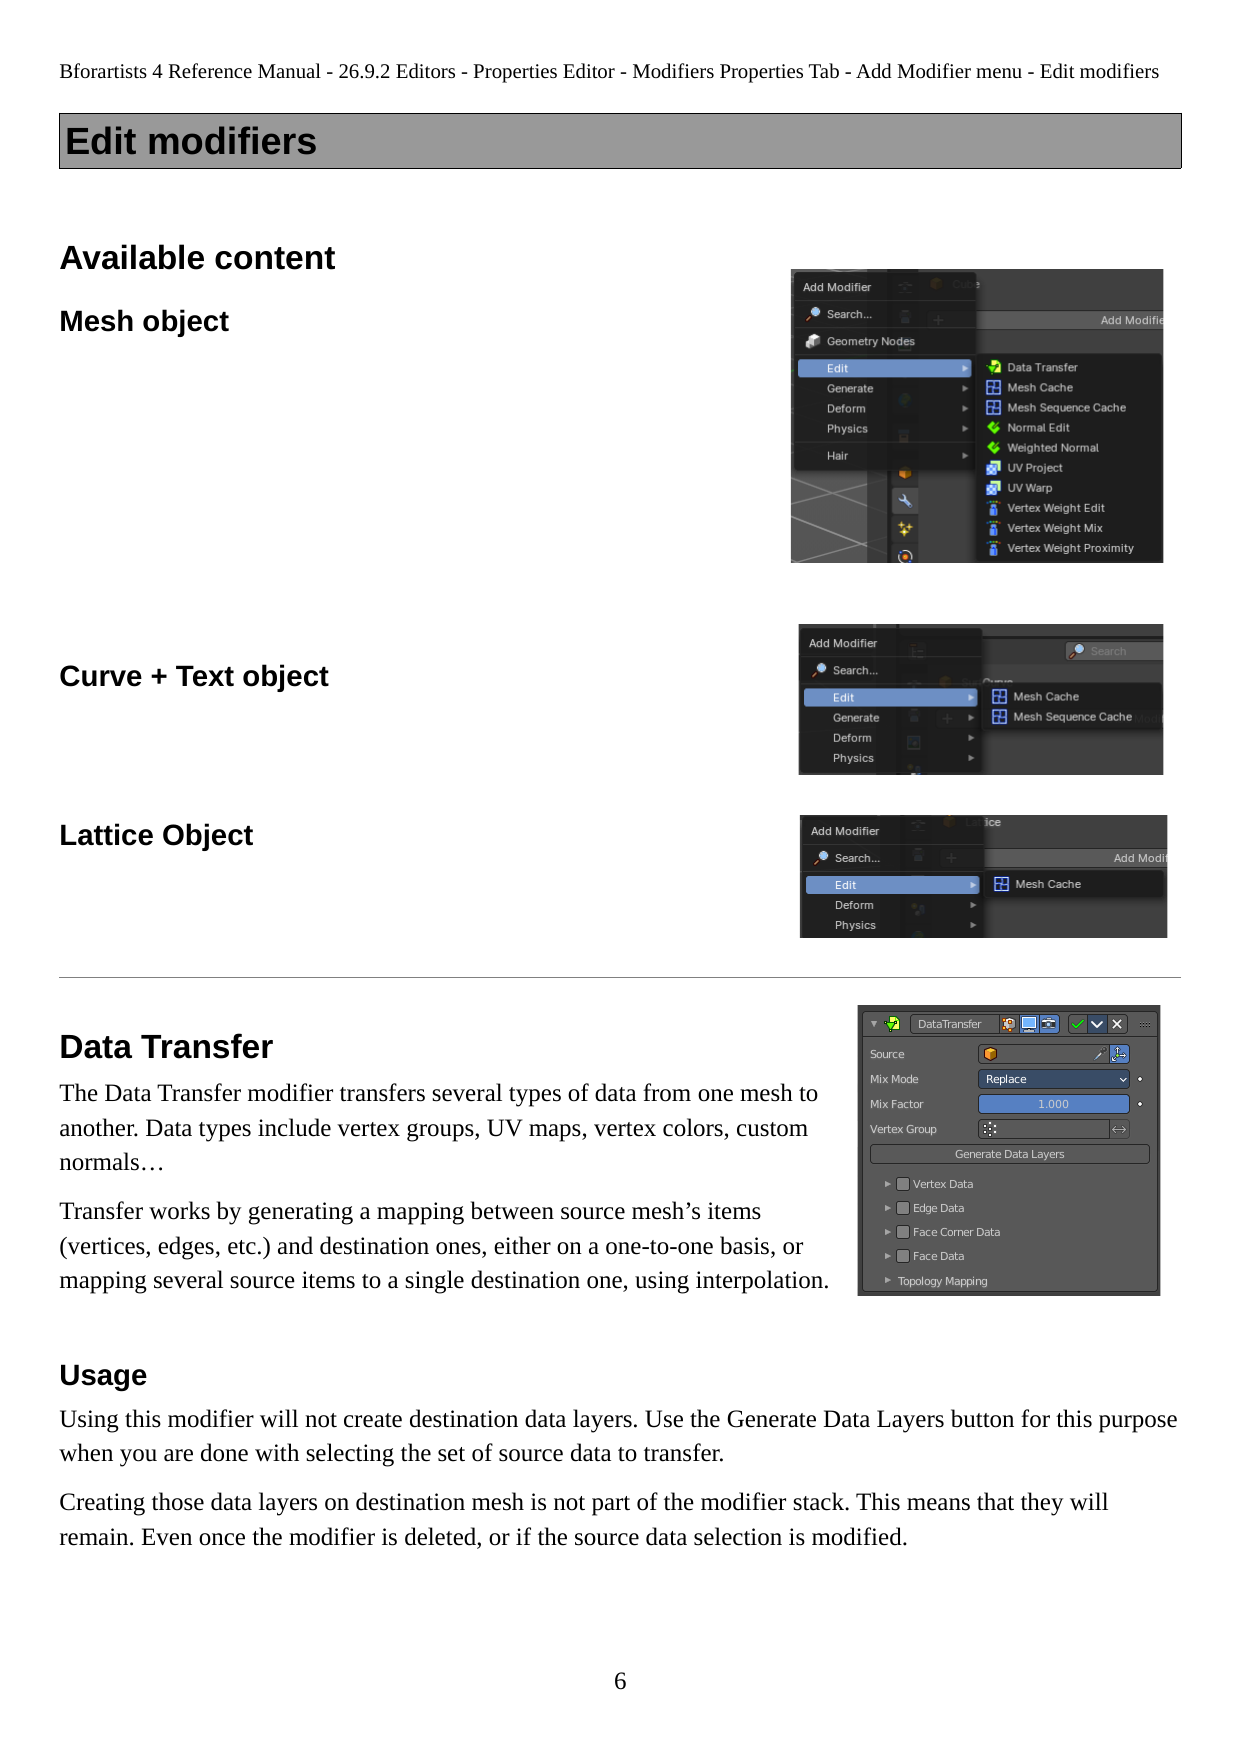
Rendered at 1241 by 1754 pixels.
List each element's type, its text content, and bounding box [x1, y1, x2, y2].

picture [790, 269, 1164, 563]
subtitle [1168, 818, 1181, 851]
picture [857, 1005, 1161, 1296]
picture [798, 624, 1164, 775]
table_header Edit modifiers [60, 114, 1181, 168]
subtitle [1164, 303, 1181, 337]
subtitle Lattice Object [59, 818, 799, 851]
subtitle [1164, 659, 1181, 692]
subtitle [1161, 1027, 1181, 1066]
text The Data Transfer modifier transfers several types of data from one mesh to another. Data types include vertex groups, UV maps, vertex colors, custom normals… [59, 1078, 857, 1176]
text Creating those data layers on destination mesh is not part of the modifier stack. This means that they will remain. Even once the modifier is deleted, or if the source data selection is modified. [59, 1487, 1181, 1551]
subtitle Curve + Text object [59, 659, 798, 692]
picture [799, 815, 1168, 938]
subtitle Available content [59, 238, 1181, 276]
subtitle Data Transfer [59, 1027, 857, 1066]
text Using this modifier will not create destination data layers. Use the Generate Data Layers button for this purpose when you are done with selecting the set of source data to transfer. [59, 1404, 1181, 1467]
subtitle Mesh object [59, 303, 790, 337]
subtitle Usage [59, 1358, 1181, 1391]
text Transfer works by generating a mapping between source mesh’s items (vertices, edges, etc.) and destination ones, either on a one-to-one basis, or mapping several source items to a single destination one, using interpolation. [59, 1196, 857, 1294]
